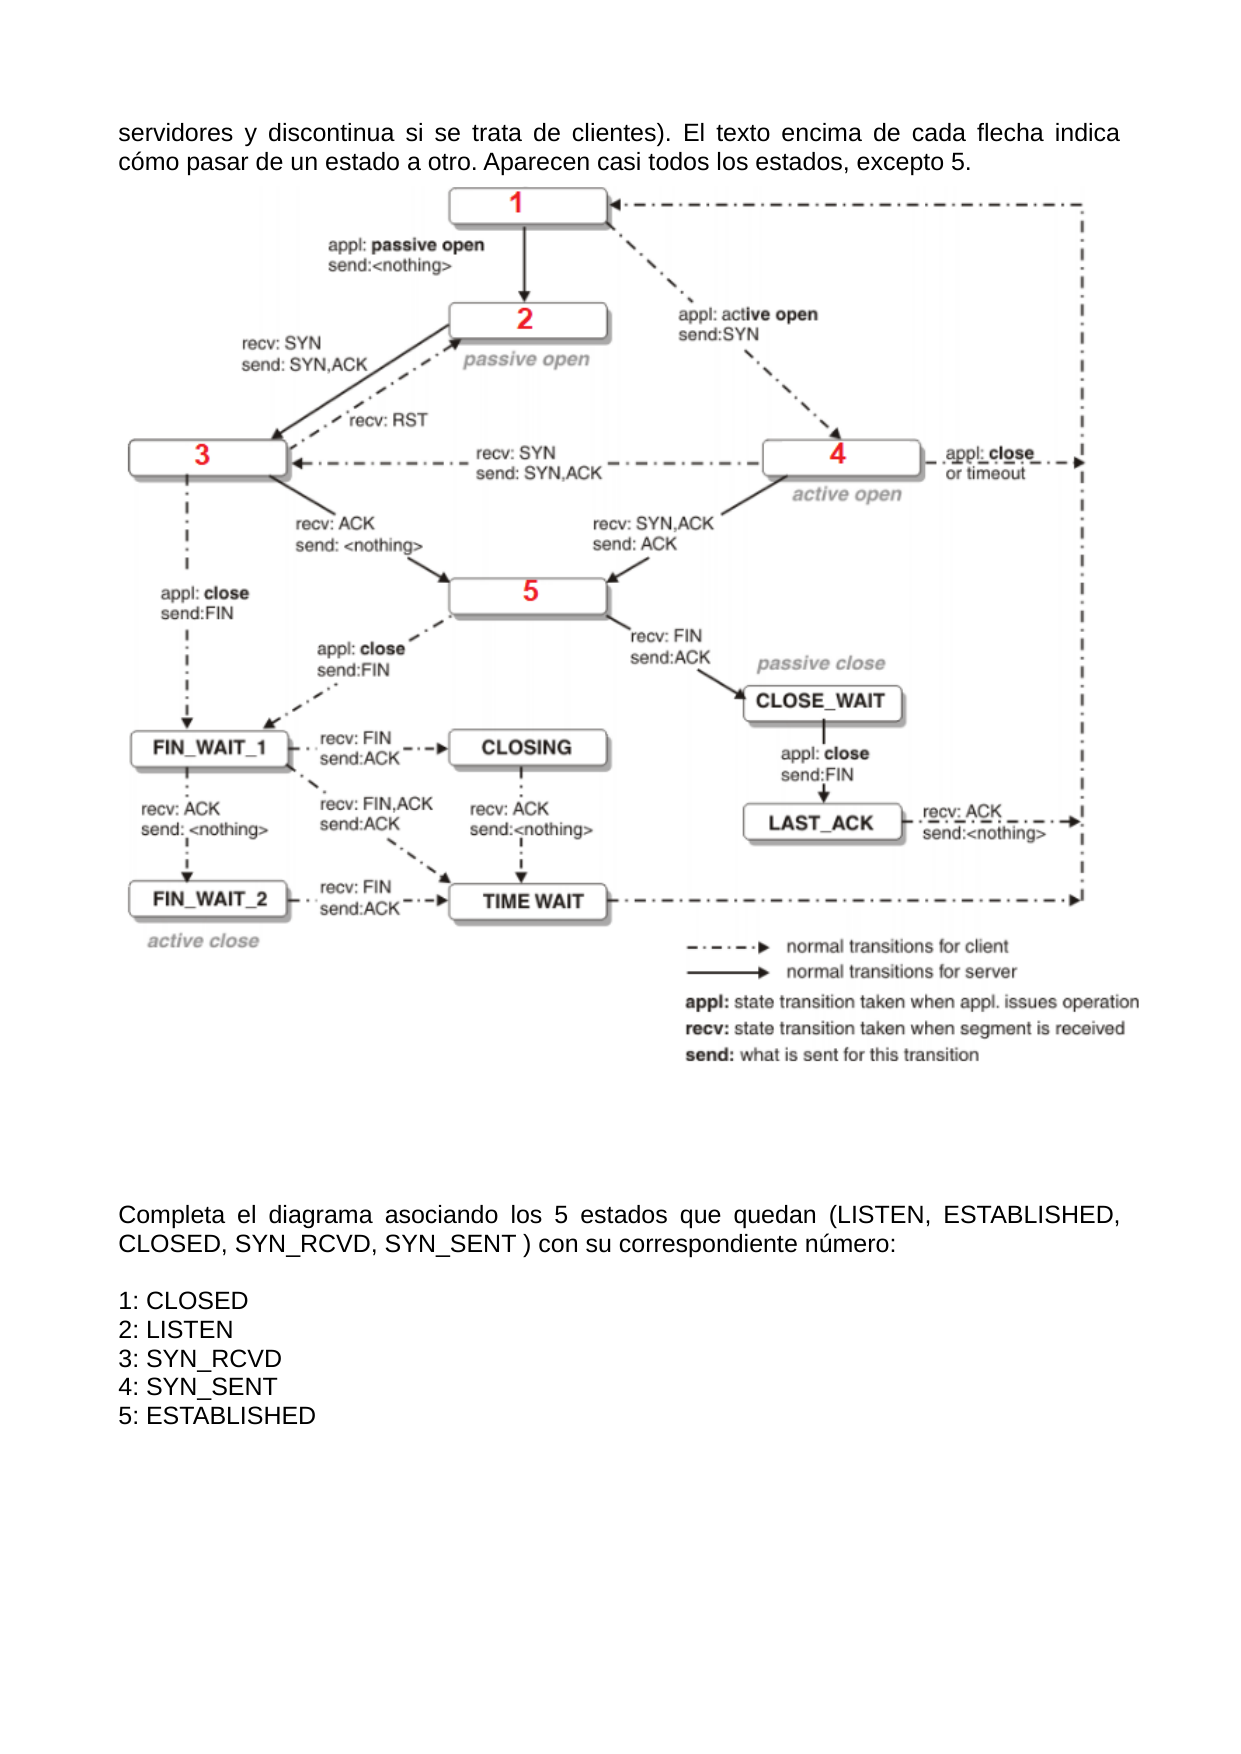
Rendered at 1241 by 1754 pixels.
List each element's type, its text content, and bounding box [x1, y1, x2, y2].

picture [117, 186, 1157, 1085]
text 1: CLOSED [118, 1286, 1122, 1315]
text 3: SYN_RCVD [118, 1344, 1122, 1372]
text 5: ESTABLISHED [118, 1401, 1122, 1430]
text servidores y discontinua si se trata de clientes). El texto encima de cada flecha indica cómo pasar de un estado a otro. Aparecen casi todos los estados, excepto 5. [118, 118, 1122, 176]
text 4: SYN_SENT [118, 1372, 1122, 1401]
text 2: LISTEN [118, 1315, 1122, 1344]
text Completa el diagrama asociando los 5 estados que quedan (LISTEN, ESTABLISHED, CLOSED, SYN_RCVD, SYN_SENT ) con su correspondiente número: [118, 1200, 1122, 1257]
